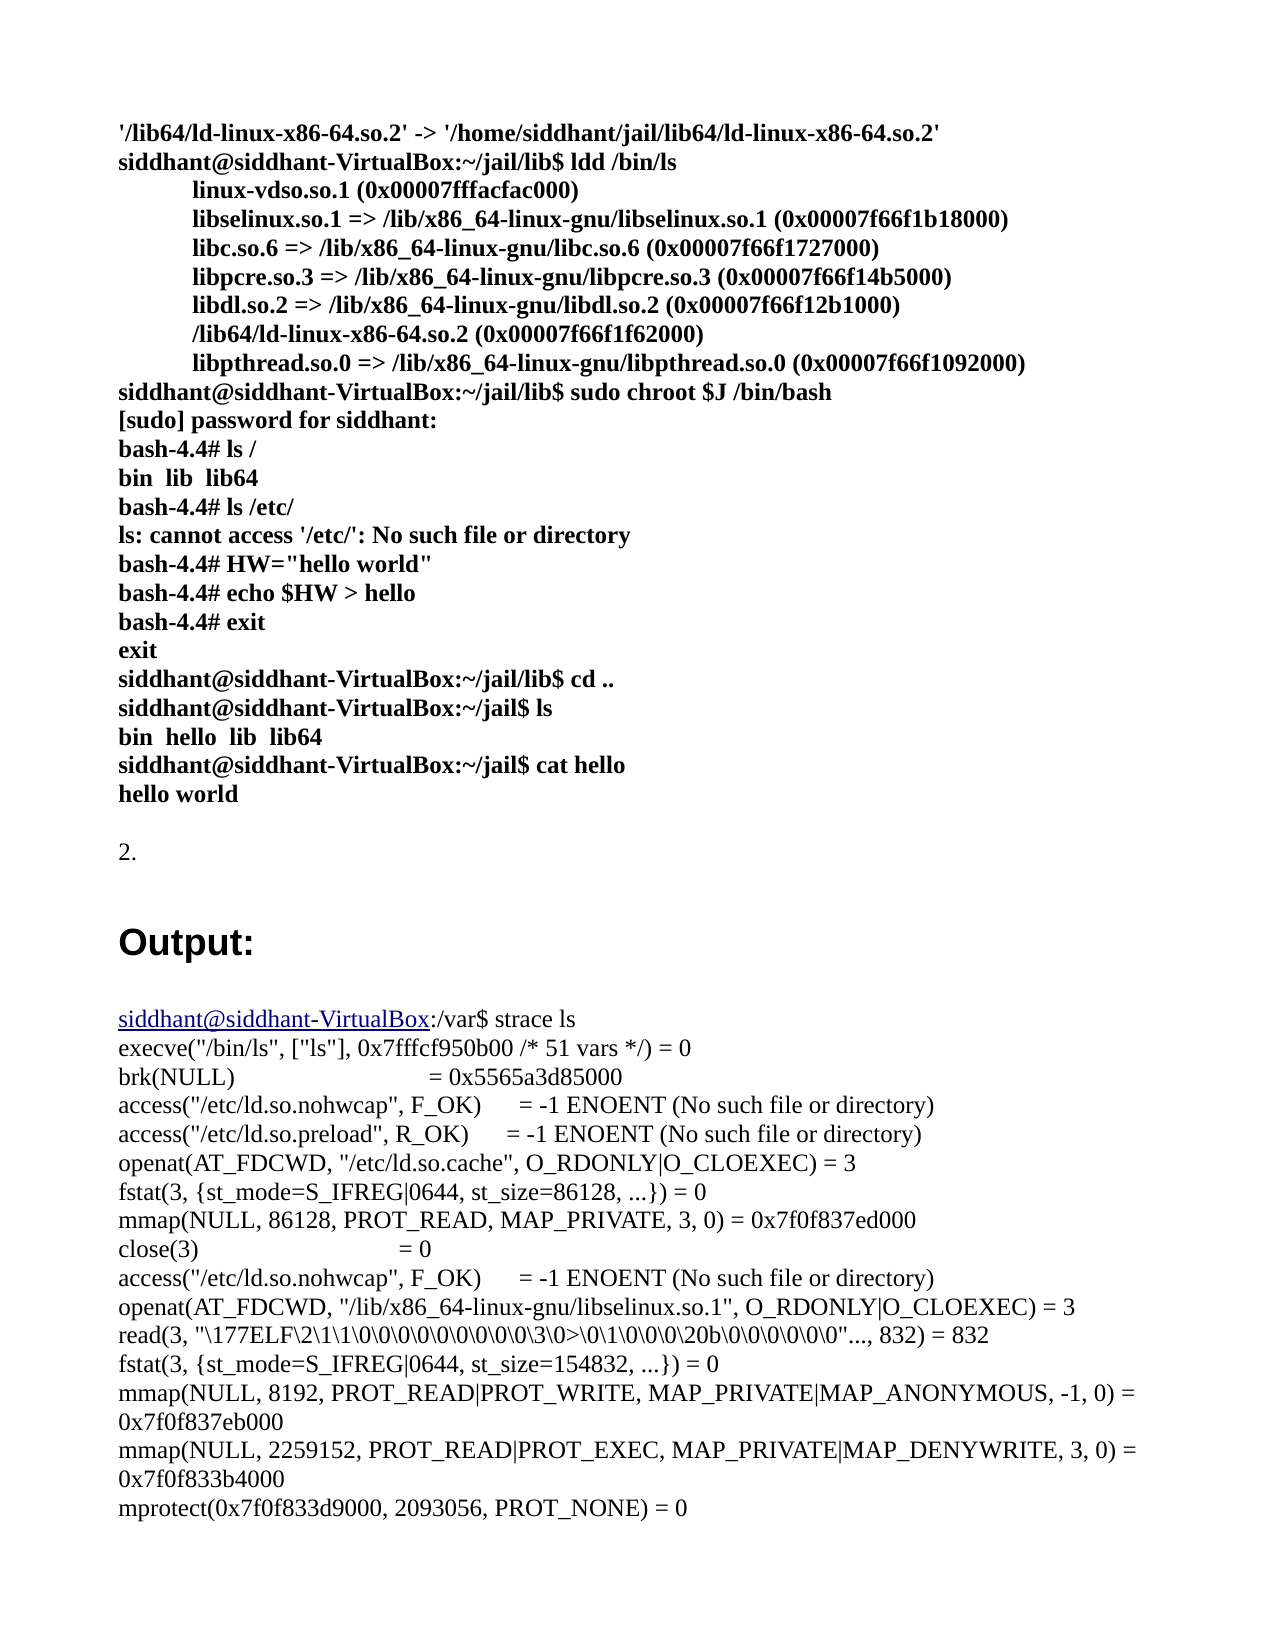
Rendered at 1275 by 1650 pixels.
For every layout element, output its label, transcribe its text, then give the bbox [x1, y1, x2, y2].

subtitle Output: [118, 919, 1157, 963]
text /lib64/ld-linux-x86-64.so.2 (0x00007f66f1f62000) [118, 319, 1157, 348]
text mmap(NULL, 86128, PROT_READ, MAP_PRIVATE, 3, 0) = 0x7f0f837ed000 [118, 1206, 1157, 1234]
text bash-4.4# exit [118, 607, 1157, 636]
text fstat(3, {st_mode=S_IFREG|0644, st_size=86128, ...}) = 0 [118, 1177, 1157, 1206]
text bin hello lib lib64 [118, 722, 1157, 751]
text bash-4.4# ls /etc/ [118, 492, 1157, 521]
text siddhant@siddhant-VirtualBox:~/jail$ ls [118, 693, 1157, 722]
text brk(NULL) = 0x5565a3d85000 [118, 1062, 1157, 1091]
text access("/etc/ld.so.nohwcap", F_OK) = -1 ENOENT (No such file or directory) [118, 1263, 1157, 1292]
text close(3) = 0 [118, 1234, 1157, 1263]
text ls: cannot access '/etc/': No such file or directory [118, 521, 1157, 549]
text libc.so.6 => /lib/x86_64-linux-gnu/libc.so.6 (0x00007f66f1727000) [118, 233, 1157, 262]
text fstat(3, {st_mode=S_IFREG|0644, st_size=154832, ...}) = 0 [118, 1349, 1157, 1378]
text openat(AT_FDCWD, "/etc/ld.so.cache", O_RDONLY|O_CLOEXEC) = 3 [118, 1148, 1157, 1177]
text openat(AT_FDCWD, "/lib/x86_64-linux-gnu/libselinux.so.1", O_RDONLY|O_CLOEXEC) = 3 [118, 1292, 1157, 1321]
text access("/etc/ld.so.preload", R_OK) = -1 ENOENT (No such file or directory) [118, 1119, 1157, 1148]
text mmap(NULL, 8192, PROT_READ|PROT_WRITE, MAP_PRIVATE|MAP_ANONYMOUS, -1, 0) = 0x7f0f837eb000 [118, 1378, 1157, 1436]
text siddhant@siddhant-VirtualBox:~/jail/lib$ ldd /bin/ls [118, 147, 1157, 176]
text exit [118, 636, 1157, 664]
text bash-4.4# HW="hello world" [118, 549, 1157, 578]
text 2. [118, 837, 1157, 866]
text read(3, "\177ELF\2\1\1\0\0\0\0\0\0\0\0\0\3\0>\0\1\0\0\0\20b\0\0\0\0\0\0"..., 832) = 832 [118, 1321, 1157, 1349]
text [sudo] password for siddhant: [118, 406, 1157, 434]
text bash-4.4# echo $HW > hello [118, 578, 1157, 607]
text '/lib64/ld-linux-x86-64.so.2' -> '/home/siddhant/jail/lib64/ld-linux-x86-64.so.2' [118, 118, 1157, 147]
text access("/etc/ld.so.nohwcap", F_OK) = -1 ENOENT (No such file or directory) [118, 1091, 1157, 1119]
text libpthread.so.0 => /lib/x86_64-linux-gnu/libpthread.so.0 (0x00007f66f1092000) [118, 348, 1157, 377]
text mmap(NULL, 2259152, PROT_READ|PROT_EXEC, MAP_PRIVATE|MAP_DENYWRITE, 3, 0) = 0x7f0f833b4000 [118, 1436, 1157, 1493]
text hello world [118, 779, 1157, 808]
text libdl.so.2 => /lib/x86_64-linux-gnu/libdl.so.2 (0x00007f66f12b1000) [118, 291, 1157, 319]
text linux-vdso.so.1 (0x00007fffacfac000) [118, 176, 1157, 204]
text bash-4.4# ls / [118, 434, 1157, 463]
text siddhant@siddhant-VirtualBox:~/jail$ cat hello [118, 751, 1157, 779]
text mprotect(0x7f0f833d9000, 2093056, PROT_NONE) = 0 [118, 1493, 1157, 1522]
text bin lib lib64 [118, 463, 1157, 492]
text libpcre.so.3 => /lib/x86_64-linux-gnu/libpcre.so.3 (0x00007f66f14b5000) [118, 262, 1157, 291]
text siddhant@siddhant-VirtualBox:/var$ strace ls [118, 1004, 1157, 1033]
text execve("/bin/ls", ["ls"], 0x7fffcf950b00 /* 51 vars */) = 0 [118, 1033, 1157, 1062]
text siddhant@siddhant-VirtualBox:~/jail/lib$ cd .. [118, 664, 1157, 693]
text libselinux.so.1 => /lib/x86_64-linux-gnu/libselinux.so.1 (0x00007f66f1b18000) [118, 204, 1157, 233]
text siddhant@siddhant-VirtualBox:~/jail/lib$ sudo chroot $J /bin/bash [118, 377, 1157, 406]
